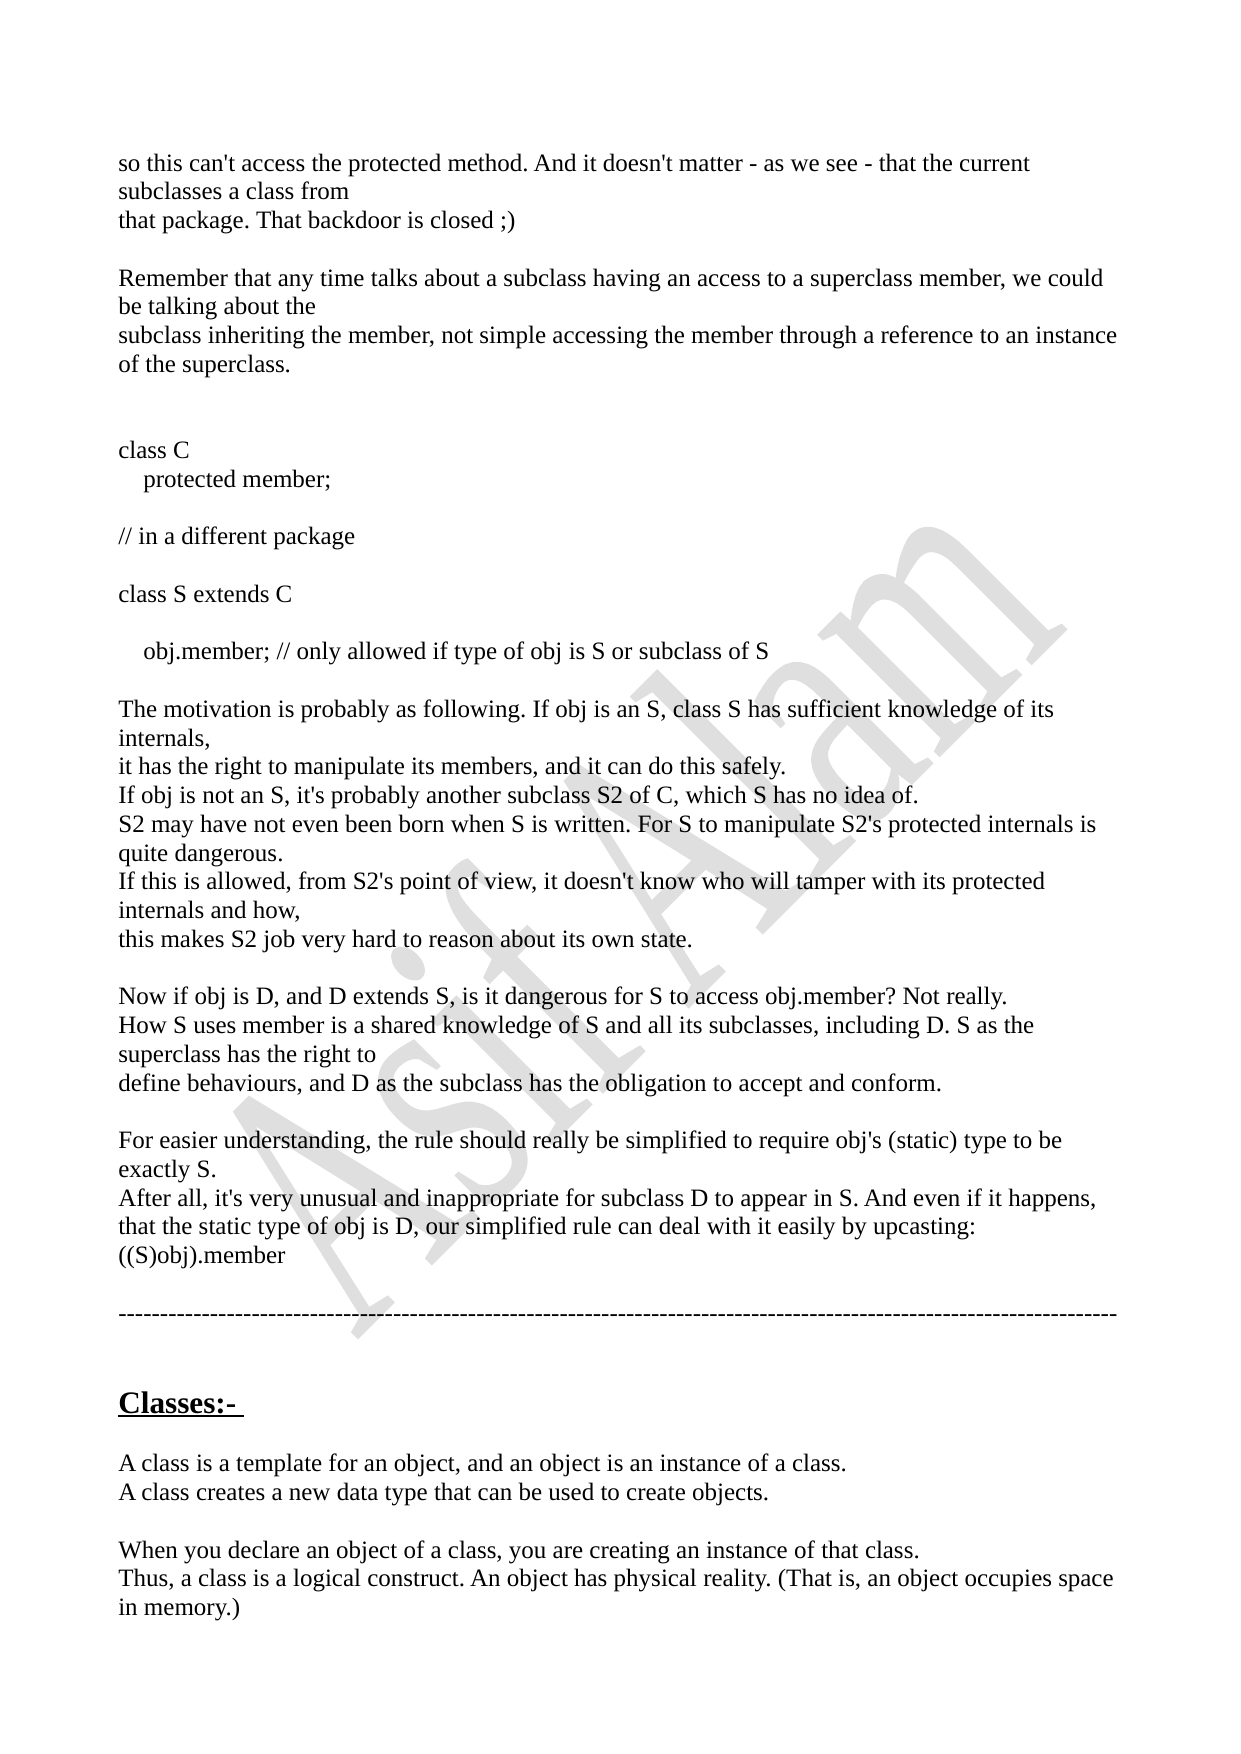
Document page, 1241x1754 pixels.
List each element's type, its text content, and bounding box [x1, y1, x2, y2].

text If obj is not an S, it's probably another subclass S2 of C, which S has no idea of. [770, 780, 843, 809]
text it has the right to manipulate its members, and it can do this safely. [829, 751, 890, 780]
text this makes S2 job very hard to reason about its own state. [522, 924, 670, 953]
text [868, 636, 960, 665]
text S2 may have not even been born when S is written. For S to manipulate S2's protected internals is quite dangerous. [118, 809, 616, 866]
text define behaviours, and D as the subclass has the obligation to accept and conform. [394, 1068, 528, 1096]
text If obj is not an S, it's probably another subclass S2 of C, which S has no idea of. [607, 780, 768, 809]
text S2 may have not even been born when S is written. For S to manipulate S2's protected internals is quite dangerous. [799, 809, 1122, 866]
text For easier understanding, the rule should really be simplified to require obj's (static) type to be exactly S. [258, 1129, 345, 1183]
text For easier understanding, the rule should really be simplified to require obj's (static) type to be exactly S. [512, 1125, 1122, 1183]
text this makes S2 job very hard to reason about its own state. [118, 924, 484, 953]
text How S uses member is a shared knowledge of S and all its subclasses, including D. S as the superclass has the right to [572, 1010, 1122, 1068]
text define behaviours, and D as the subclass has the obligation to accept and conform. [531, 1068, 1122, 1096]
text // in a different package [118, 521, 1122, 550]
text If this is allowed, from S2's point of view, it doesn't know who will tamper with its protected internals and how, [775, 866, 1122, 924]
text that the static type of obj is D, our simplified rule can deal with it easily by upcasting: ((S)obj).member [118, 1211, 330, 1269]
text ------------------------------------------------------------------------------------------------------------------------ [118, 1298, 359, 1326]
text class S extends C [118, 579, 865, 608]
text How S uses member is a shared knowledge of S and all its subclasses, including D. S as the superclass has the right to [473, 1010, 599, 1068]
text define behaviours, and D as the subclass has the obligation to accept and conform. [118, 1068, 380, 1096]
text How S uses member is a shared knowledge of S and all its subclasses, including D. S as the superclass has the right to [118, 1010, 500, 1068]
text The motivation is probably as following. If obj is an S, class S has sufficient knowledge of its internals, [926, 694, 1122, 751]
text class C [118, 435, 1122, 464]
text For easier understanding, the rule should really be simplified to require obj's (static) type to be exactly S. [299, 1125, 511, 1183]
text A class creates a new data type that can be used to create objects. [118, 1477, 1122, 1506]
text it has the right to manipulate its members, and it can do this safely. [741, 751, 816, 780]
text The motivation is probably as following. If obj is an S, class S has sufficient knowledge of its internals, [118, 694, 710, 751]
text obj.member; // only allowed if type of obj is S or subclass of S [118, 636, 866, 665]
text Classes:- [118, 1384, 1122, 1420]
text The motivation is probably as following. If obj is an S, class S has sufficient knowledge of its internals, [684, 694, 836, 751]
text S2 may have not even been born when S is written. For S to manipulate S2's protected internals is quite dangerous. [596, 809, 690, 866]
text Remember that any time talks about a subclass having an access to a superclass member, we could be talking about the [118, 263, 1122, 320]
text so this can't access the protected method. And it doesn't matter - as we see - that the current subclasses a class from [118, 148, 1122, 205]
text [961, 636, 1033, 665]
text Now if obj is D, and D extends S, is it dangerous for S to access obj.member? Not really. [543, 981, 1122, 1010]
text After all, it's very unusual and inappropriate for subclass D to appear in S. And even if it happens, [506, 1183, 1122, 1211]
text [905, 579, 996, 608]
text protected member; [118, 464, 1122, 493]
text Thus, a class is a logical construct. An object has physical reality. (That is, an object occupies space in memory.) [118, 1563, 1122, 1621]
text Now if obj is D, and D extends S, is it dangerous for S to access obj.member? Not really. [118, 981, 541, 1010]
text [1033, 636, 1122, 665]
text that package. That backdoor is closed ;) [118, 205, 1122, 234]
text The motivation is probably as following. If obj is an S, class S has sufficient knowledge of its internals, [846, 694, 940, 751]
text For easier understanding, the rule should really be simplified to require obj's (static) type to be exactly S. [118, 1125, 276, 1183]
text If this is allowed, from S2's point of view, it doesn't know who will tamper with its protected internals and how, [662, 871, 766, 924]
text it has the right to manipulate its members, and it can do this safely. [118, 751, 739, 780]
text After all, it's very unusual and inappropriate for subclass D to appear in S. And even if it happens, [118, 1183, 294, 1211]
text S2 may have not even been born when S is written. For S to manipulate S2's protected internals is quite dangerous. [654, 809, 818, 866]
text this makes S2 job very hard to reason about its own state. [668, 924, 1122, 953]
text When you declare an object of a class, you are creating an instance of that class. [118, 1535, 1122, 1563]
text If obj is not an S, it's probably another subclass S2 of C, which S has no idea of. [894, 780, 1122, 809]
text subclass inheriting the member, not simple accessing the member through a reference to an instance of the superclass. [118, 320, 1122, 378]
text If this is allowed, from S2's point of view, it doesn't know who will tamper with its protected internals and how, [118, 866, 459, 924]
text that the static type of obj is D, our simplified rule can deal with it easily by upcasting: ((S)obj).member [331, 1211, 1122, 1269]
text If obj is not an S, it's probably another subclass S2 of C, which S has no idea of. [118, 780, 580, 809]
text it has the right to manipulate its members, and it can do this safely. [903, 751, 1122, 780]
text [998, 579, 1122, 608]
text ------------------------------------------------------------------------------------------------------------------------ [373, 1298, 1122, 1326]
text After all, it's very unusual and inappropriate for subclass D to appear in S. And even if it happens, [394, 1183, 472, 1211]
text A class is a template for an object, and an object is an instance of a class. [118, 1448, 1122, 1477]
text If this is allowed, from S2's point of view, it doesn't know who will tamper with its protected internals and how, [459, 866, 652, 924]
